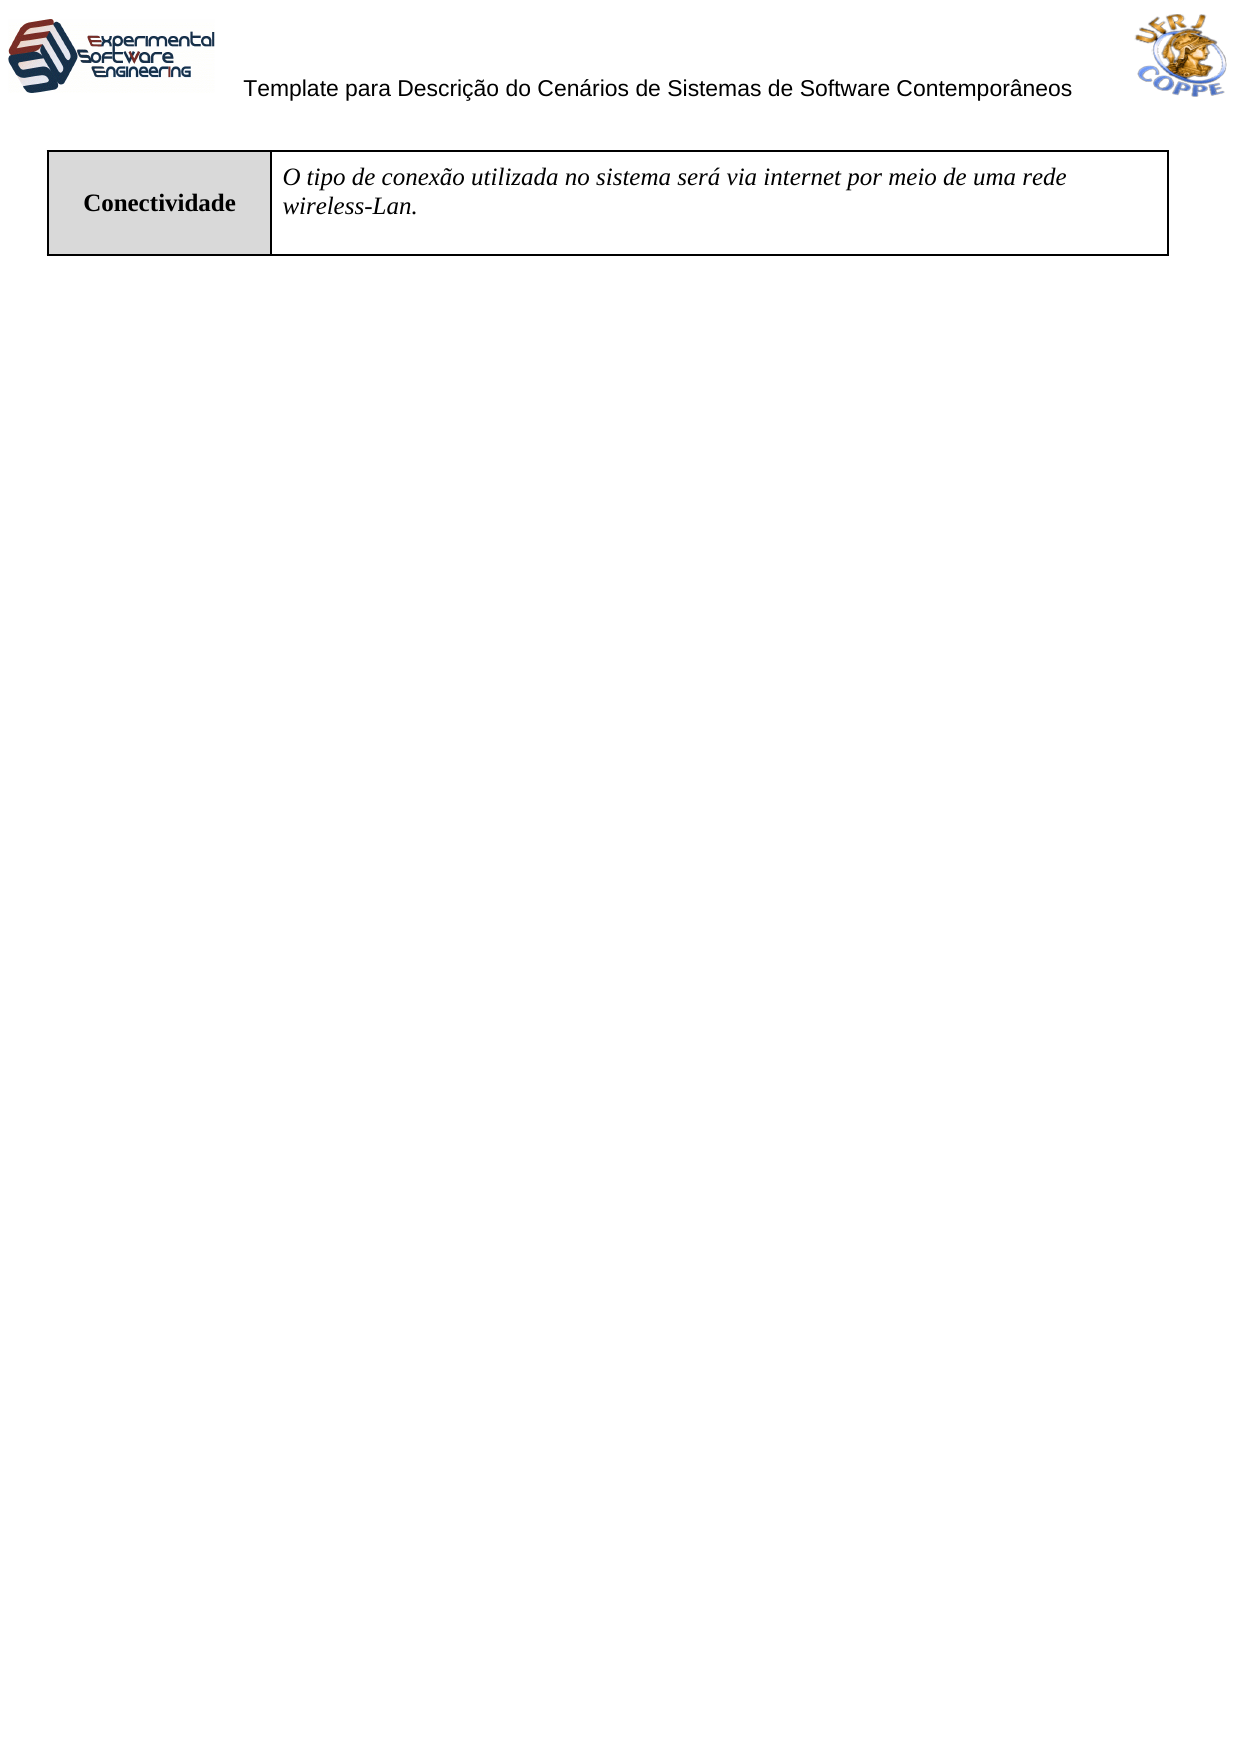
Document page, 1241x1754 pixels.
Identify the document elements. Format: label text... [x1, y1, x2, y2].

table_cell Conectividade [49, 152, 270, 254]
picture [1134, 14, 1227, 97]
table_cell O tipo de conexão utilizada no sistema será via internet por meio de uma rede wireless-Lan. [272, 152, 1167, 254]
picture [8, 19, 215, 93]
